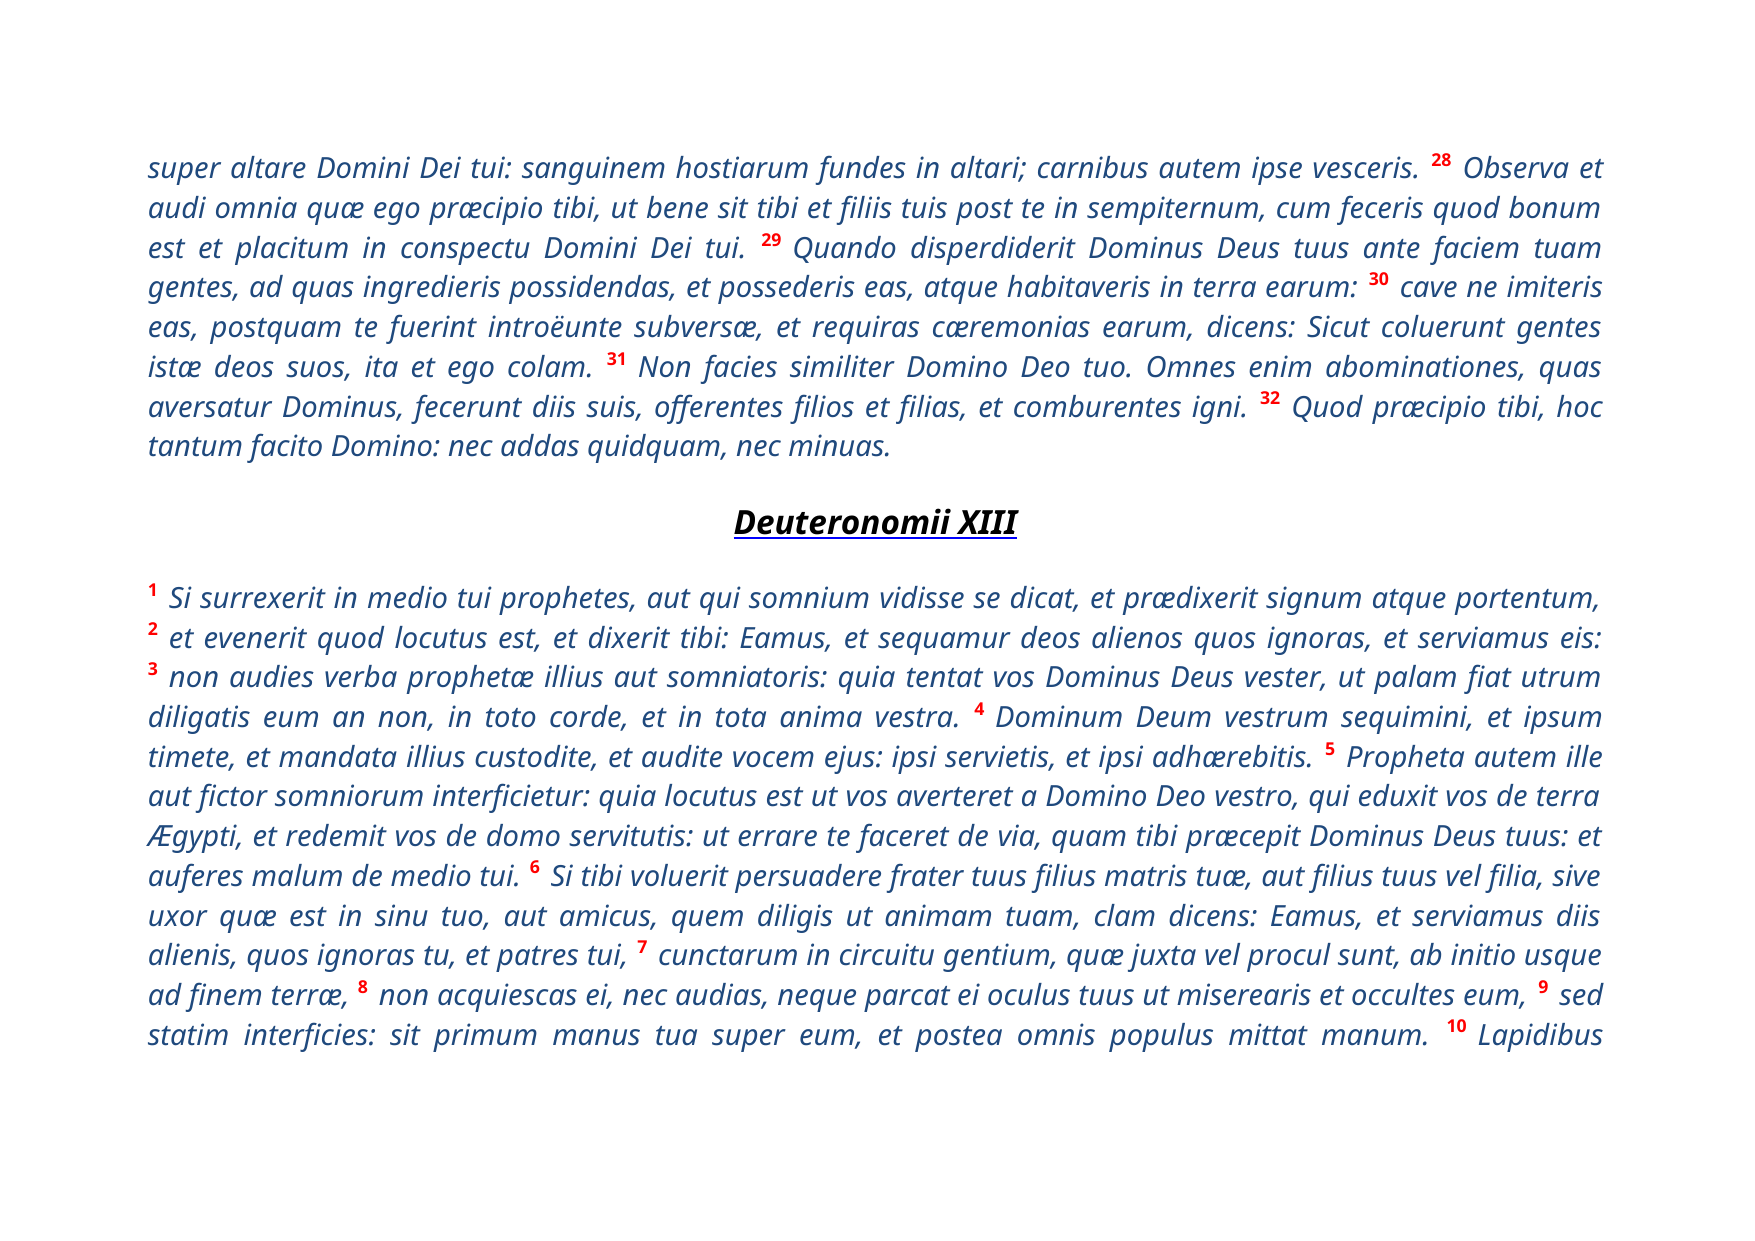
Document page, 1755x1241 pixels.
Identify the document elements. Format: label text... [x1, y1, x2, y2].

text super altare Domini Dei tui: sanguinem hostiarum fundes in altari; carnibus autem ipse vesceris. 28 Observa et audi omnia quæ ego præcipio tibi, ut bene sit tibi et filiis tuis post te in sempiternum, cum feceris quod bonum est et placitum in conspectu Domini Dei tui. 29 Quando disperdiderit Dominus Deus tuus ante faciem tuam gentes, ad quas ingredieris possidendas, et possederis eas, atque habitaveris in terra earum: 30 cave ne imiteris eas, postquam te fuerint introëunte subversæ, et requiras cæremonias earum, dicens: Sicut coluerunt gentes istæ deos suos, ita et ego colam. 31 Non facies similiter Domino Deo tuo. Omnes enim abominationes, quas aversatur Dominus, fecerunt diis suis, offerentes filios et filias, et comburentes igni. 32 Quod præcipio tibi, hoc tantum facito Domino: nec addas quidquam, nec minuas. [148, 148, 1606, 465]
text Deuteronomii XIII [148, 498, 1606, 544]
text 1 Si surrexerit in medio tui prophetes, aut qui somnium vidisse se dicat, et prædixerit signum atque portentum, 2 et evenerit quod locutus est, et dixerit tibi: Eamus, et sequamur deos alienos quos ignoras, et serviamus eis: 3 non audies verba prophetæ illius aut somniatoris: quia tentat vos Dominus Deus vester, ut palam fiat utrum diligatis eum an non, in toto corde, et in tota anima vestra. 4 Dominum Deum vestrum sequimini, et ipsum timete, et mandata illius custodite, et audite vocem ejus: ipsi servietis, et ipsi adhærebitis. 5 Propheta autem ille aut fictor somniorum interficietur: quia locutus est ut vos averteret a Domino Deo vestro, qui eduxit vos de terra Ægypti, et redemit vos de domo servitutis: ut errare te faceret de via, quam tibi præcepit Dominus Deus tuus: et auferes malum de medio tui. 6 Si tibi voluerit persuadere frater tuus filius matris tuæ, aut filius tuus vel filia, sive uxor quæ est in sinu tuo, aut amicus, quem diligis ut animam tuam, clam dicens: Eamus, et serviamus diis alienis, quos ignoras tu, et patres tui, 7 cunctarum in circuitu gentium, quæ juxta vel procul sunt, ab initio usque ad finem terræ, 8 non acquiescas ei, nec audias, neque parcat ei oculus tuus ut miserearis et occultes eum, 9 sed statim interficies: sit primum manus tua super eum, et postea omnis populus mittat manum. 10 Lapidibus [148, 577, 1606, 1053]
